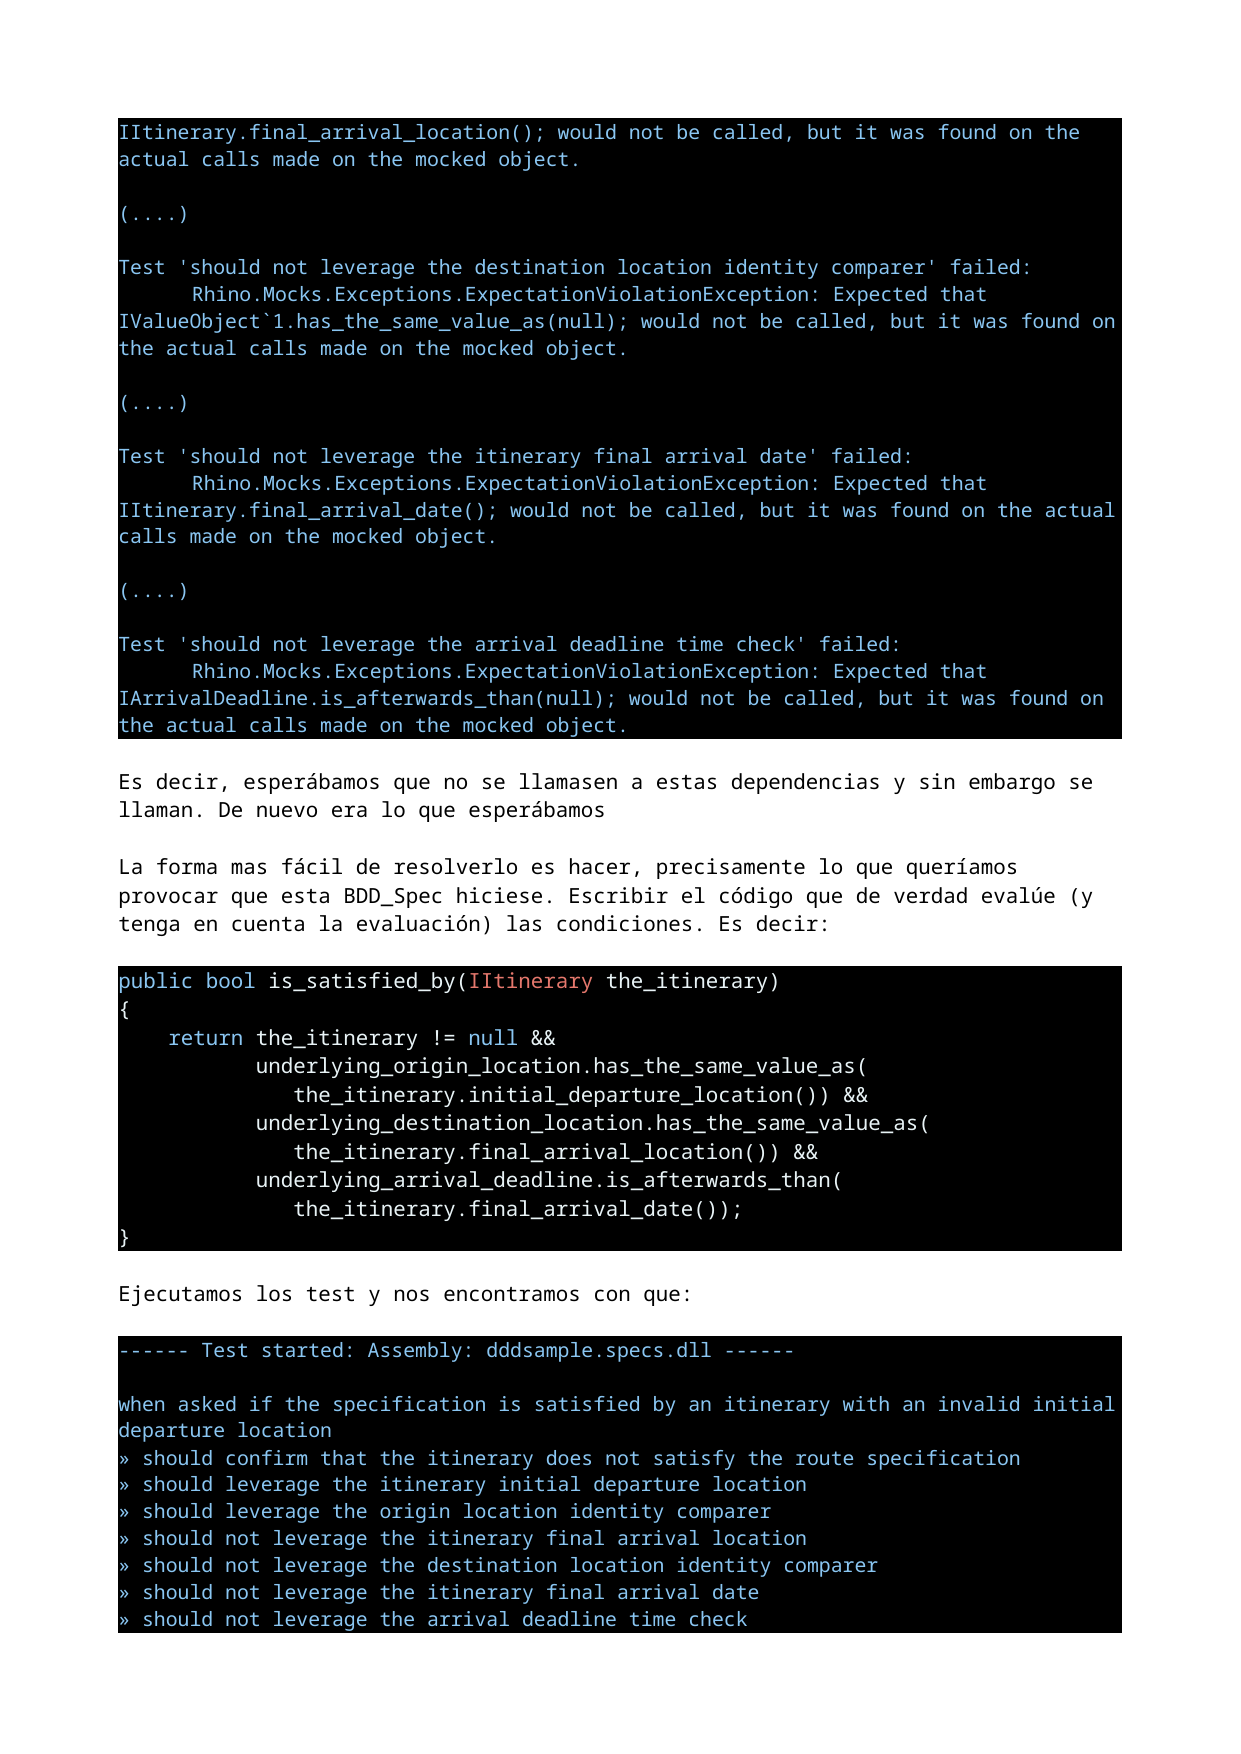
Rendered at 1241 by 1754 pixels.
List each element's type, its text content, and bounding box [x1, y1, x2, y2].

text { [118, 994, 1122, 1023]
text underlying_origin_location.has_the_same_value_as( [118, 1051, 1122, 1080]
text (....) [118, 577, 1122, 604]
text Ejecutamos los test y nos encontramos con que: [118, 1279, 1122, 1307]
text Rhino.Mocks.Exceptions.ExpectationViolationException: Expected that IValueObject`1.has_the_same_value_as(null); would not be called, but it was found on the actual calls made on the mocked object. [118, 280, 1122, 361]
text » should not leverage the destination location identity comparer [118, 1552, 1122, 1579]
text return the_itinerary != null && [118, 1023, 1122, 1051]
text » should leverage the itinerary initial departure location [118, 1471, 1122, 1498]
text » should not leverage the itinerary final arrival date [118, 1579, 1122, 1606]
text » should not leverage the itinerary final arrival location [118, 1525, 1122, 1552]
text ------ Test started: Assembly: dddsample.specs.dll ------ [118, 1336, 1122, 1363]
text La forma mas fácil de resolverlo es hacer, precisamente lo que queríamos provocar que esta BDD_Spec hiciese. Escribir el código que de verdad evalúe (y tenga en cuenta la evaluación) las condiciones. Es decir: [118, 852, 1122, 938]
text (....) [118, 199, 1122, 226]
text underlying_destination_location.has_the_same_value_as( [118, 1108, 1122, 1137]
text when asked if the specification is satisfied by an itinerary with an invalid initial departure location [118, 1390, 1122, 1444]
text Test 'should not leverage the arrival deadline time check' failed: [118, 631, 1122, 658]
text the_itinerary.final_arrival_location()) && [118, 1137, 1122, 1165]
text Rhino.Mocks.Exceptions.ExpectationViolationException: Expected that IArrivalDeadline.is_afterwards_than(null); would not be called, but it was found on the actual calls made on the mocked object. [118, 658, 1122, 739]
text the_itinerary.initial_departure_location()) && [118, 1080, 1122, 1108]
text Test 'should not leverage the itinerary final arrival date' failed: [118, 442, 1122, 469]
text » should confirm that the itinerary does not satisfy the route specification [118, 1444, 1122, 1471]
text } [118, 1222, 1122, 1251]
text Es decir, esperábamos que no se llamasen a estas dependencias y sin embargo se llaman. De nuevo era lo que esperábamos [118, 767, 1122, 824]
text Test 'should not leverage the destination location identity comparer' failed: [118, 253, 1122, 280]
text public bool is_satisfied_by(IItinerary the_itinerary) [118, 966, 1122, 994]
text » should leverage the origin location identity comparer [118, 1498, 1122, 1525]
text (....) [118, 388, 1122, 415]
text the_itinerary.final_arrival_date()); [118, 1194, 1122, 1222]
text IItinerary.final_arrival_location(); would not be called, but it was found on the actual calls made on the mocked object. [118, 118, 1122, 172]
text » should not leverage the arrival deadline time check [118, 1606, 1122, 1633]
text underlying_arrival_deadline.is_afterwards_than( [118, 1165, 1122, 1194]
text Rhino.Mocks.Exceptions.ExpectationViolationException: Expected that IItinerary.final_arrival_date(); would not be called, but it was found on the actual calls made on the mocked object. [118, 469, 1122, 550]
